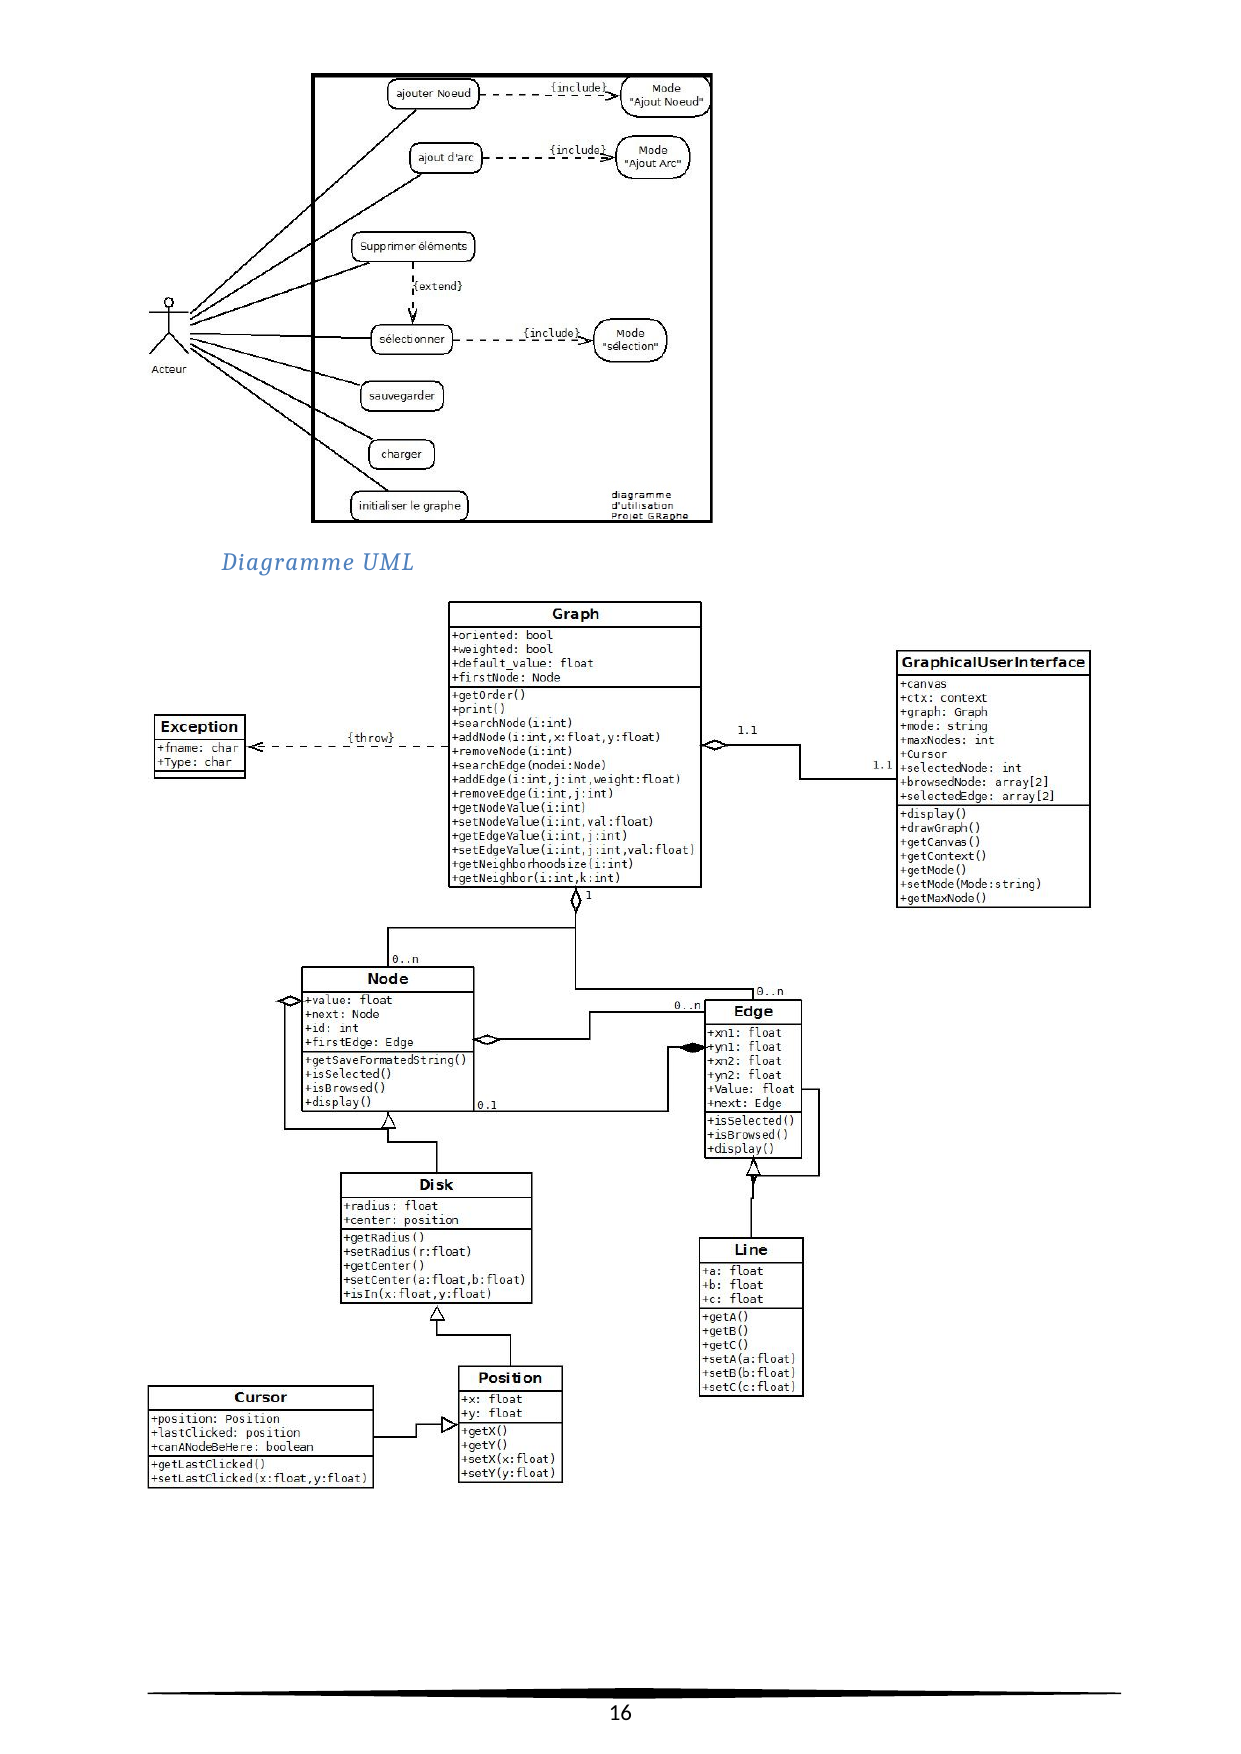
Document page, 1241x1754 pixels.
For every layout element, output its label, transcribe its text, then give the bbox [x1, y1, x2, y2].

text Diagramme UML [148, 548, 1093, 576]
